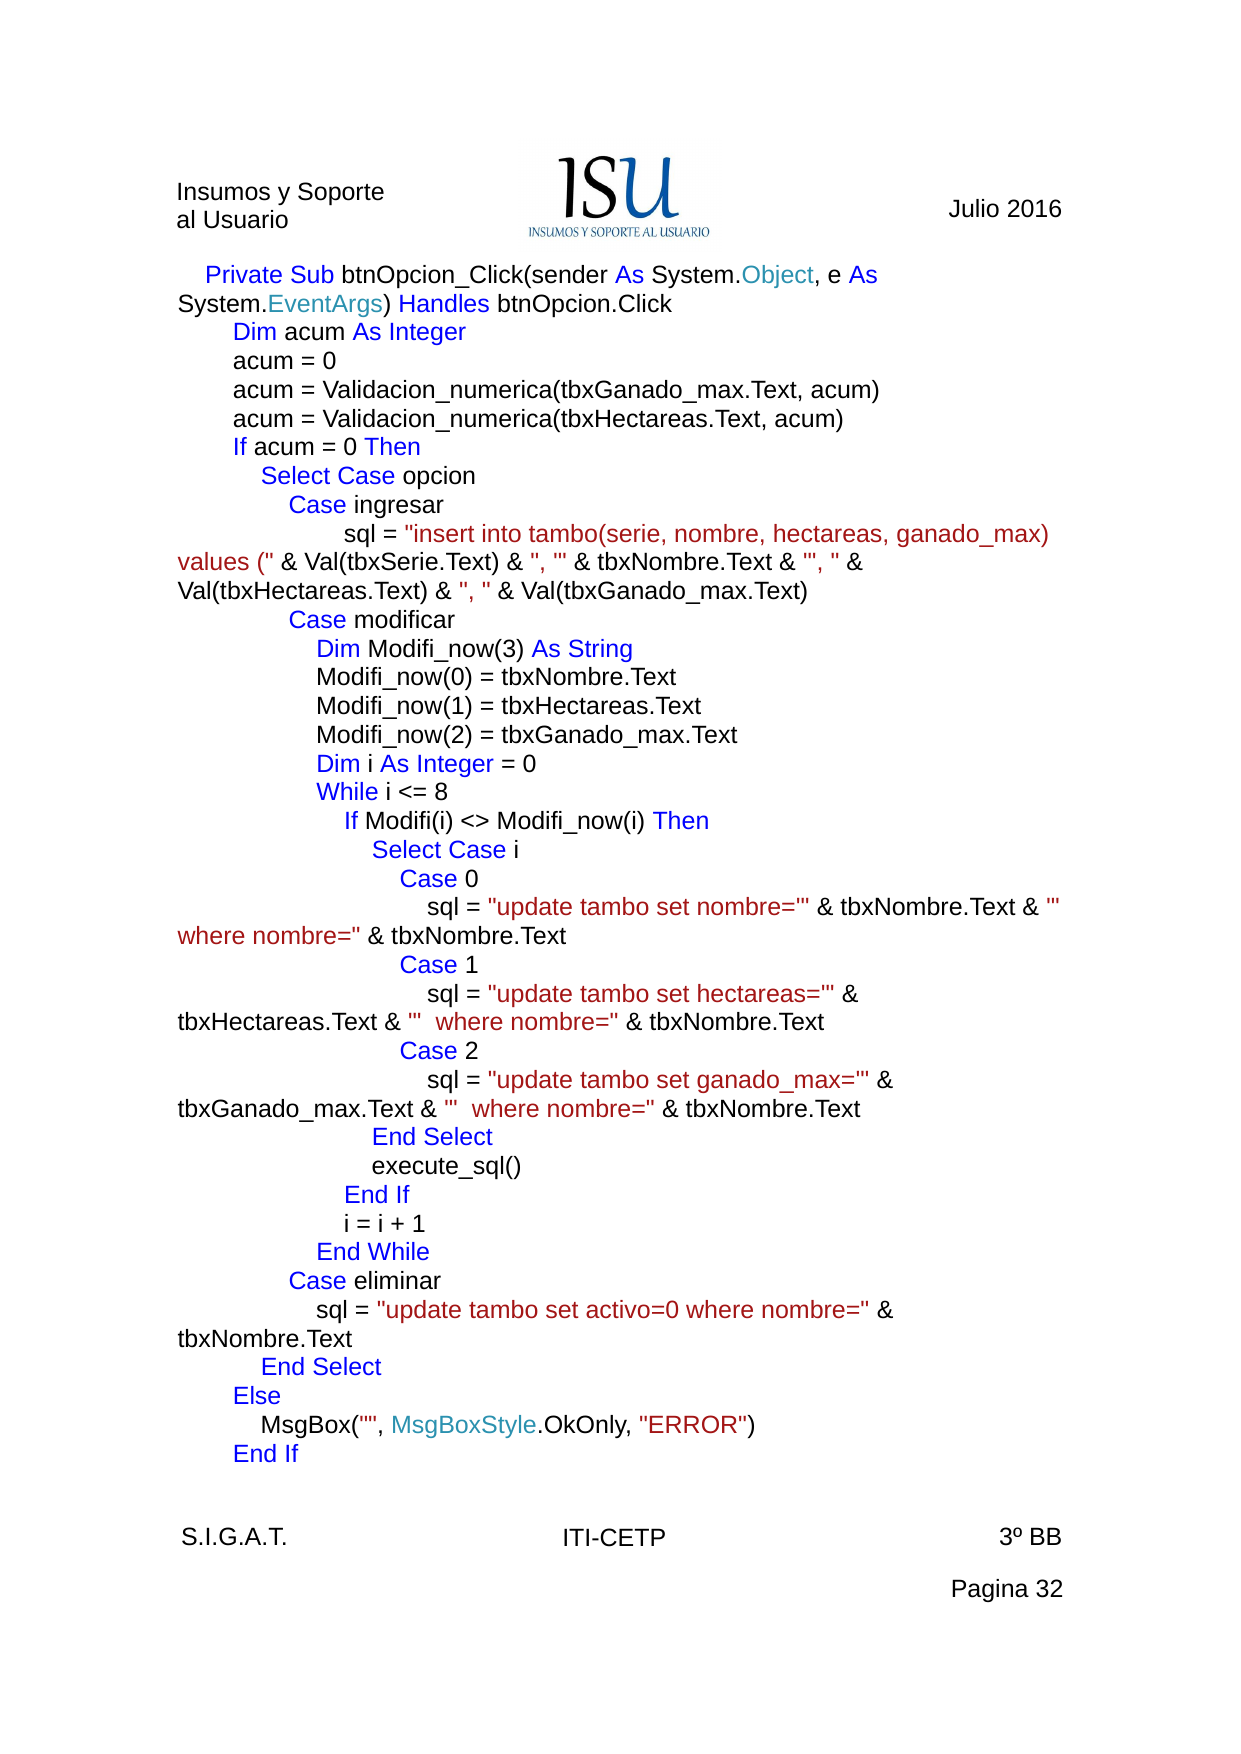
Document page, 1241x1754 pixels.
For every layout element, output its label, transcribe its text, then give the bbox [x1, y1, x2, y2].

text Dim i As Integer = 0 [177, 748, 1063, 777]
text Dim acum As Integer [177, 317, 1063, 346]
text sql = "update tambo set activo=0 where nombre=" & tbxNombre.Text [177, 1295, 1063, 1352]
text End If [177, 1438, 1063, 1467]
text i = i + 1 [177, 1208, 1063, 1237]
text MsgBox("", MsgBoxStyle.OkOnly, "ERROR") [177, 1410, 1063, 1438]
text End While [177, 1237, 1063, 1266]
text Case 0 [177, 863, 1063, 892]
text sql = "update tambo set ganado_max='" & tbxGanado_max.Text & "' where nombre=" & tbxNombre.Text [177, 1065, 1063, 1122]
text Select Case opcion [177, 461, 1063, 490]
picture [517, 138, 723, 252]
text acum = 0 [177, 346, 1063, 375]
text Private Sub btnOpcion_Click(sender As System.Object, e As System.EventArgs) Handles btnOpcion.Click [177, 260, 1063, 317]
text Modifi_now(2) = tbxGanado_max.Text [177, 720, 1063, 748]
text sql = "update tambo set hectareas='" & tbxHectareas.Text & "' where nombre=" & tbxNombre.Text [177, 978, 1063, 1036]
text End Select [177, 1122, 1063, 1151]
text Case modificar [177, 605, 1063, 633]
text End Select [177, 1352, 1063, 1381]
text Case eliminar [177, 1266, 1063, 1295]
text If acum = 0 Then [177, 432, 1063, 461]
text Case ingresar [177, 490, 1063, 518]
text Case 1 [177, 950, 1063, 978]
text Case 2 [177, 1036, 1063, 1065]
text execute_sql() [177, 1151, 1063, 1180]
text While i <= 8 [177, 777, 1063, 806]
text Else [177, 1381, 1063, 1410]
text Select Case i [177, 835, 1063, 863]
text sql = "update tambo set nombre='" & tbxNombre.Text & "' where nombre=" & tbxNombre.Text [177, 892, 1063, 950]
text If Modifi(i) <> Modifi_now(i) Then [177, 806, 1063, 835]
text acum = Validacion_numerica(tbxGanado_max.Text, acum) [177, 375, 1063, 403]
text Dim Modifi_now(3) As String [177, 633, 1063, 662]
text Modifi_now(1) = tbxHectareas.Text [177, 691, 1063, 720]
text sql = "insert into tambo(serie, nombre, hectareas, ganado_max) values (" & Val(tbxSerie.Text) & ", '" & tbxNombre.Text & "', " & Val(tbxHectareas.Text) & ", " & Val(tbxGanado_max.Text) [177, 518, 1063, 605]
text End If [177, 1180, 1063, 1208]
text acum = Validacion_numerica(tbxHectareas.Text, acum) [177, 403, 1063, 432]
text Modifi_now(0) = tbxNombre.Text [177, 662, 1063, 691]
